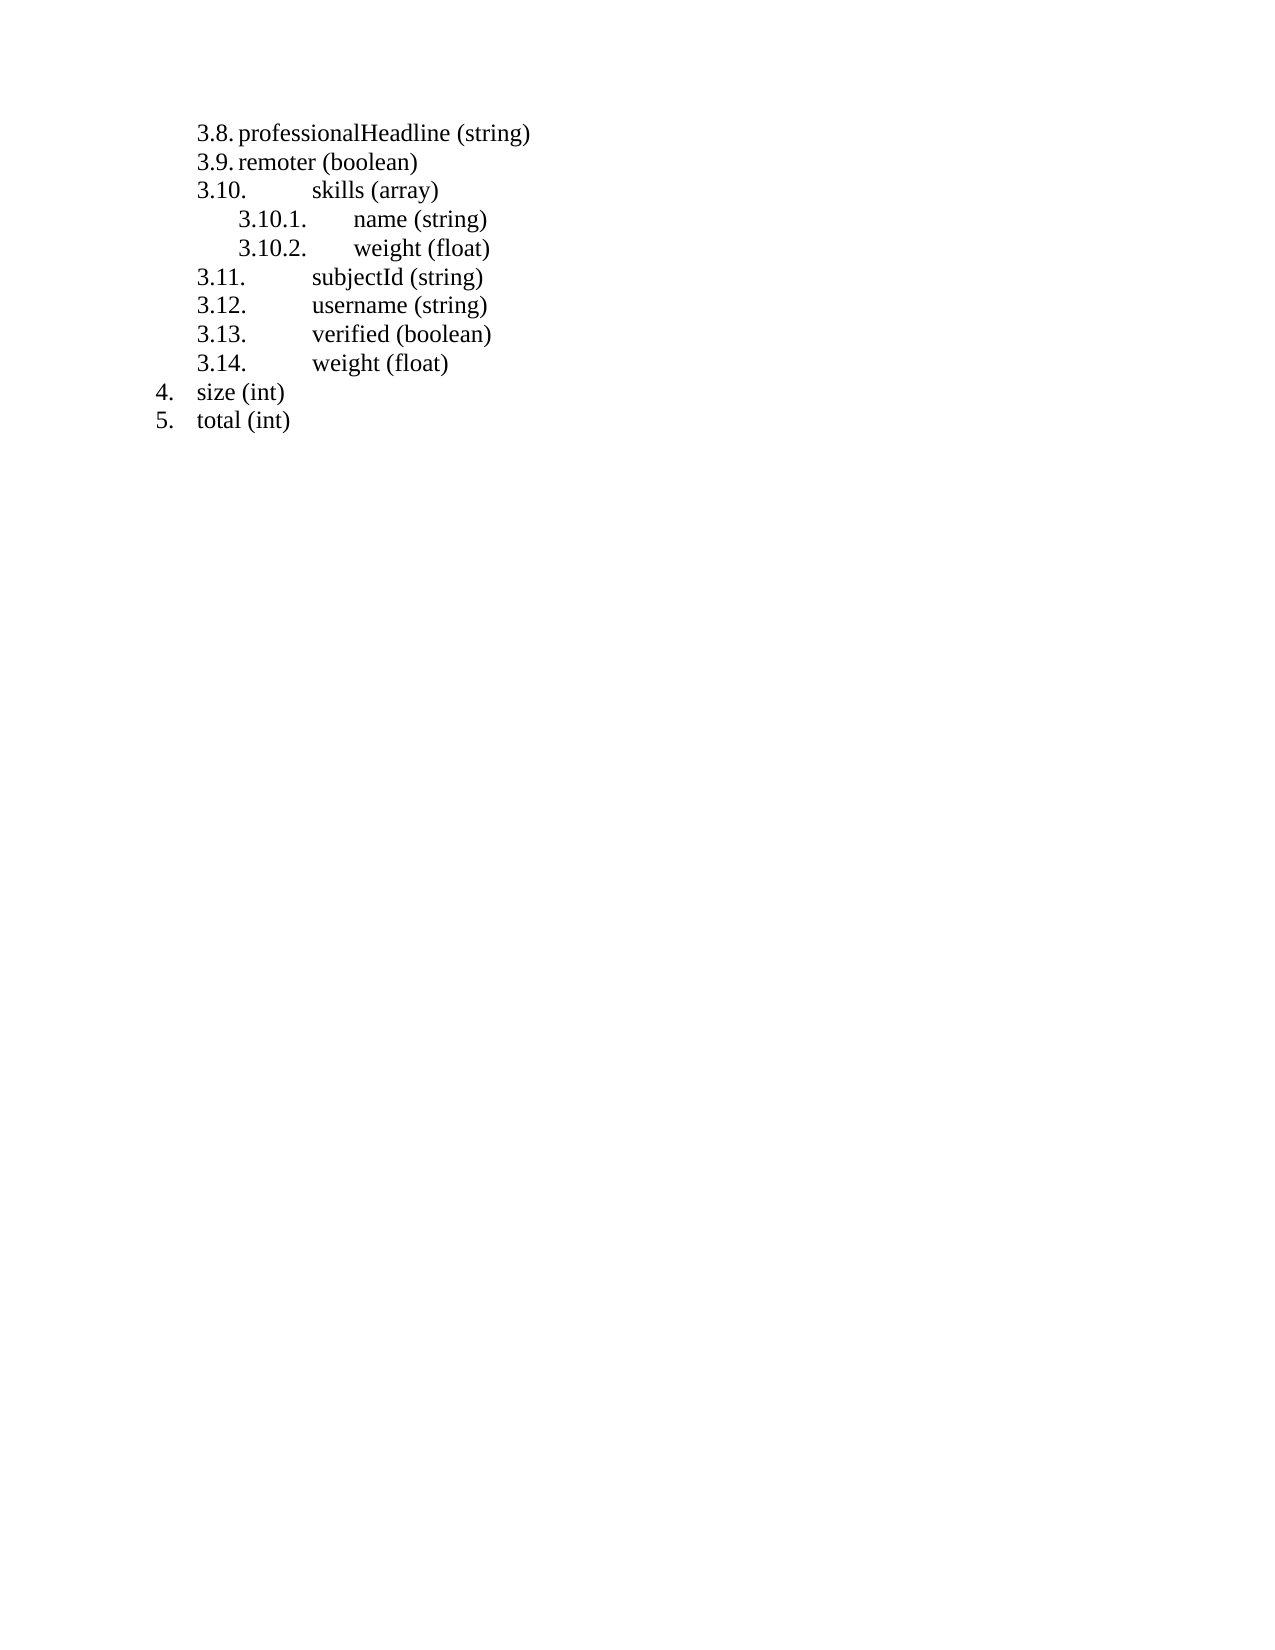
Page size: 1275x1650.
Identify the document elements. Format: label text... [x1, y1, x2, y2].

list verified (boolean) [197, 319, 1157, 348]
list username (string) [197, 291, 1157, 319]
list weight (float) [238, 233, 1157, 262]
list subjectId (string) [197, 262, 1157, 291]
list name (string) [238, 204, 1157, 233]
list remoter (boolean) [197, 147, 1157, 176]
list weight (float) [197, 348, 1157, 377]
list total (int) [155, 406, 1157, 434]
list professionalHeadline (string) [197, 118, 1157, 147]
list skills (array) [197, 176, 1157, 204]
list size (int) [155, 377, 1157, 406]
